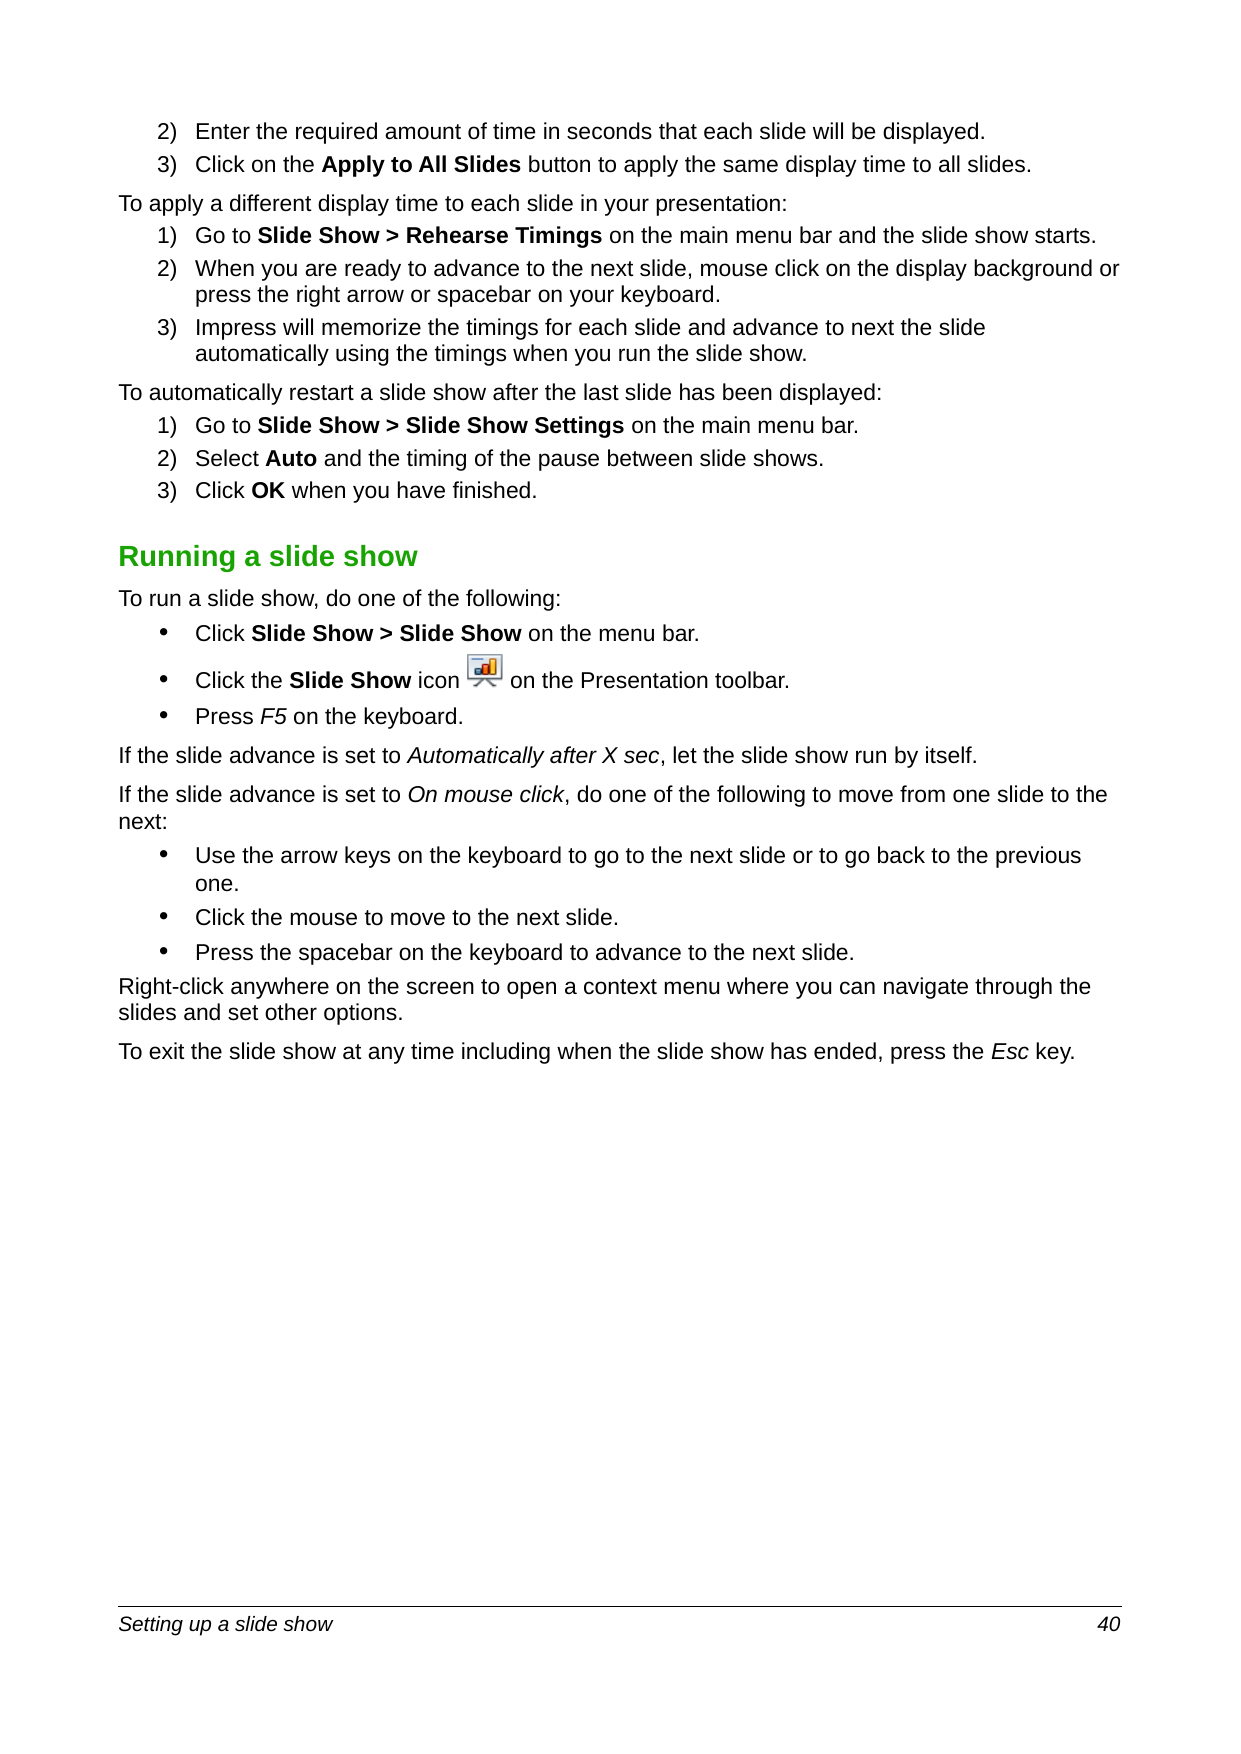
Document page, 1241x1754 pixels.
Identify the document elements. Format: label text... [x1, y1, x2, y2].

list Select Auto and the timing of the pause between slide shows. [177, 444, 1122, 471]
list To automatically restart a slide show after the last slide has been displayed: [118, 379, 1122, 406]
list Click the Slide Show icon on the Presentation toolbar. [156, 653, 1122, 694]
list Go to Slide Show > Slide Show Settings on the main menu bar. [177, 412, 1122, 438]
list Click Slide Show > Slide Show on the menu bar. [156, 618, 1122, 647]
picture [466, 653, 504, 689]
list Press F5 on the keyboard. [156, 701, 1122, 730]
text Right-click anywhere on the screen to open a context menu where you can navigate through the slides and set other options. [118, 973, 1122, 1026]
list Use the arrow keys on the keyboard to go to the next slide or to go back to the previous one. [156, 840, 1122, 896]
list Impress will memorize the timings for each slide and advance to next the slide automatically using the timings when you run the slide show. [177, 314, 1122, 367]
list To run a slide show, do one of the following: [118, 585, 1122, 611]
list Click the mouse to move to the next slide. [156, 902, 1122, 931]
list Click on the Apply to All Slides button to apply the same display time to all slides. [177, 151, 1122, 177]
list Go to Slide Show > Rehearse Timings on the main menu bar and the slide show starts. [177, 222, 1122, 249]
list Press the spacebar on the keyboard to advance to the next slide. [156, 938, 1122, 967]
list To apply a different display time to each slide in your presentation: [118, 189, 1122, 216]
list Enter the required amount of time in seconds that each slide will be displayed. [177, 118, 1122, 144]
list If the slide advance is set to On mouse click, do one of the following to move from one slide to the next: [118, 781, 1122, 834]
list When you are ready to advance to the next slide, mouse click on the display background or press the right arrow or spacebar on your keyboard. [177, 255, 1122, 308]
text To exit the slide show at any time including when the slide show has ended, press the Esc key. [118, 1038, 1122, 1064]
list Click OK when you have finished. [177, 477, 1122, 503]
text If the slide advance is set to Automatically after X sec, let the slide show run by itself. [118, 742, 1122, 769]
subtitle Running a slide show [118, 539, 1122, 573]
